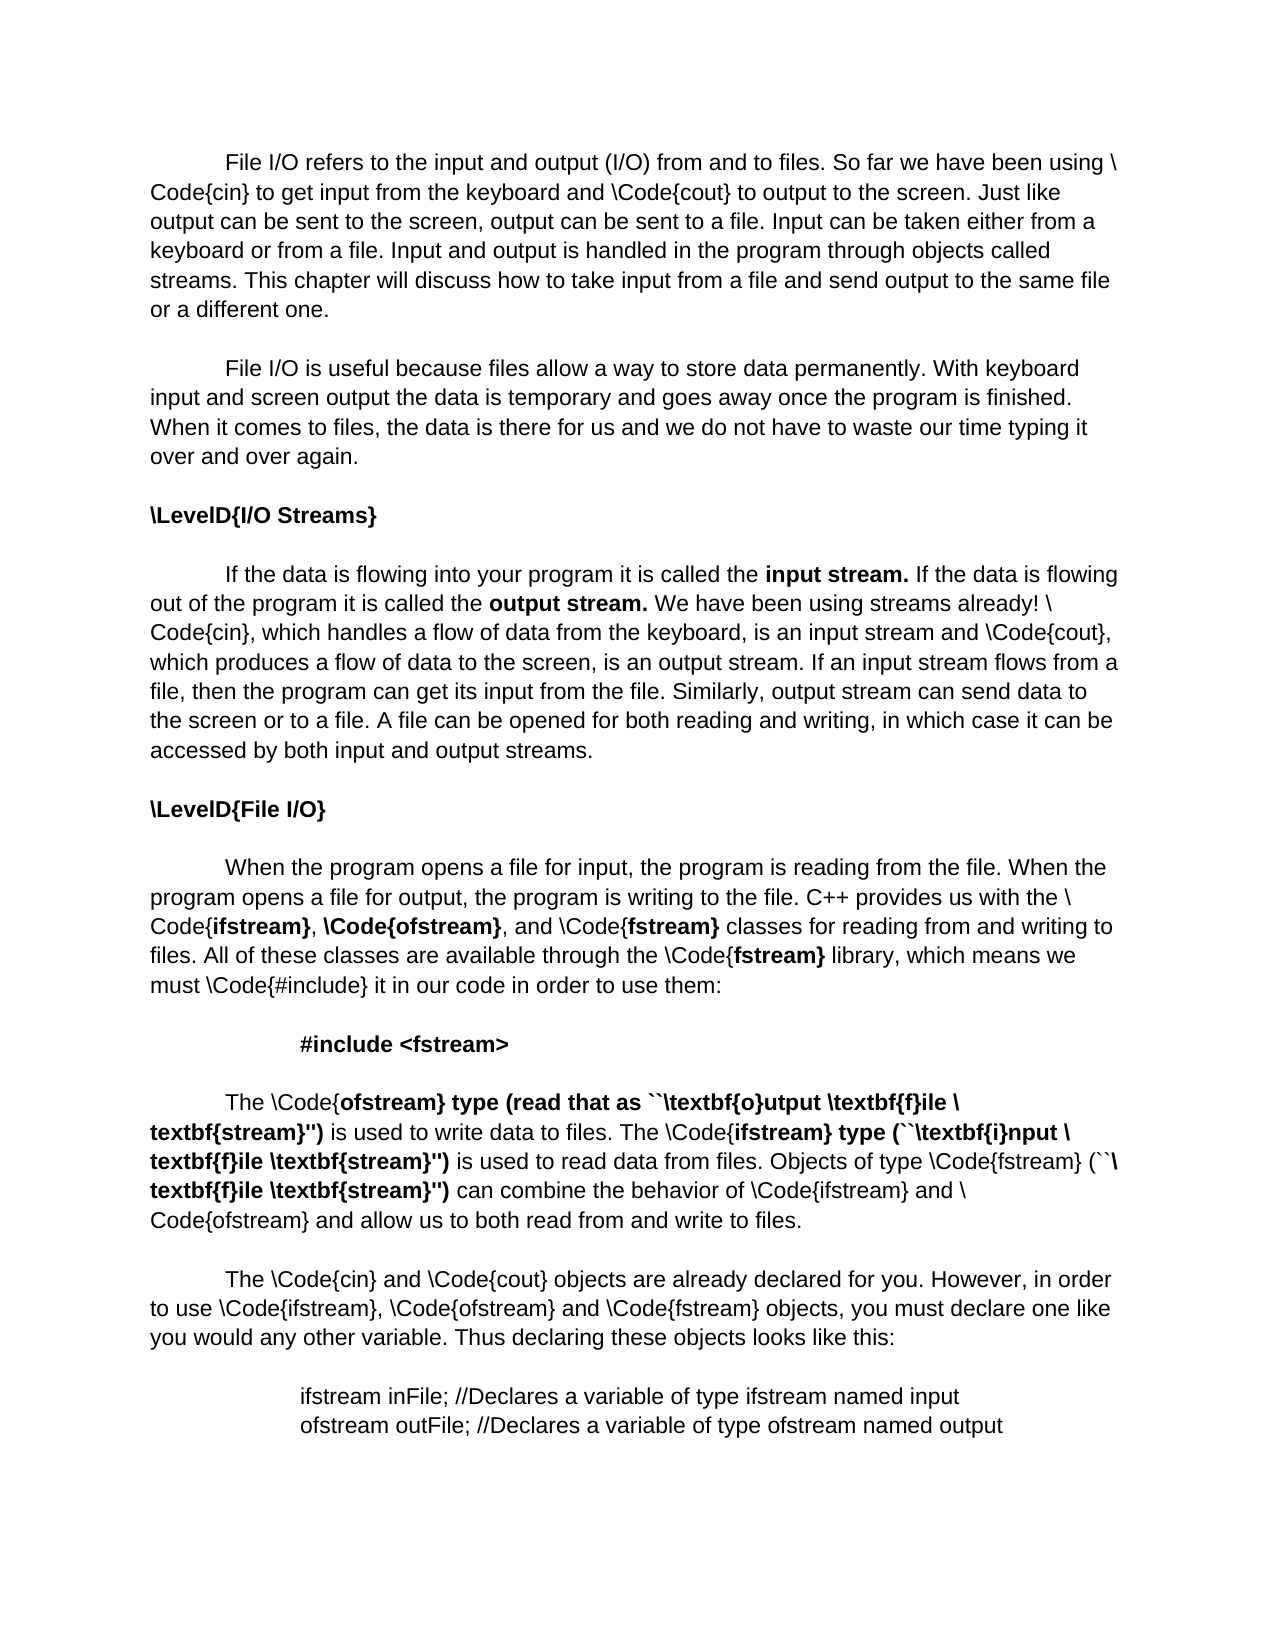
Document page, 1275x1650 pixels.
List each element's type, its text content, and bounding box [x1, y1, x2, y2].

text \LevelD{I/O Streams} [150, 502, 1125, 528]
text File I/O refers to the input and output (I/O) from and to files. So far we have been using \Code{cin} to get input from the keyboard and \Code{cout} to output to the screen. Just like output can be sent to the screen, output can be sent to a file. Input can be taken either from a keyboard or from a file. Input and output is handled in the program through objects called streams. This chapter will discuss how to take input from a file and send output to the same file or a different one. [150, 150, 1125, 322]
text ifstream inFile; //Declares a variable of type ifstream named input [150, 1384, 1125, 1409]
text When the program opens a file for input, the program is reading from the file. When the program opens a file for output, the program is writing to the file. C++ provides us with the \Code{ifstream}, \Code{ofstream}, and \Code{fstream} classes for reading from and writing to files. All of these classes are available through the \Code{fstream} library, which means we must \Code{#include} it in our code in order to use them: [150, 855, 1125, 998]
text ofstream outFile; //Declares a variable of type ofstream named output [225, 1413, 1125, 1439]
text The \Code{ofstream} type (read that as ``\textbf{o}utput \textbf{f}ile \textbf{stream}'') is used to write data to files. The \Code{ifstream} type (``\textbf{i}nput \textbf{f}ile \textbf{stream}'') is used to read data from files. Objects of type \Code{fstream} (``\textbf{f}ile \textbf{stream}'') can combine the behavior of \Code{ifstream} and \Code{ofstream} and allow us to both read from and write to files. [150, 1090, 1125, 1233]
text If the data is flowing into your program it is called the input stream. If the data is flowing out of the program it is called the output stream. We have been using streams already! \Code{cin}, which handles a flow of data from the keyboard, is an input stream and \Code{cout}, which produces a flow of data to the screen, is an output stream. If an input stream flows from a file, then the program can get its input from the file. Similarly, output stream can send data to the screen or to a file. A file can be opened for both reading and writing, in which case it can be accessed by both input and output streams. [150, 561, 1125, 763]
text #include <fstream> [150, 1031, 1125, 1057]
text The \Code{cin} and \Code{cout} objects are already declared for you. However, in order to use \Code{ifstream}, \Code{ofstream} and \Code{fstream} objects, you must declare one like you would any other variable. Thus declaring these objects looks like this: [150, 1266, 1125, 1351]
text File I/O is useful because files allow a way to store data permanently. With keyboard input and screen output the data is temporary and goes away once the program is finished. When it comes to files, the data is there for us and we do not have to waste our time typing it over and over again. [150, 356, 1125, 469]
text \LevelD{File I/O} [150, 796, 1125, 822]
